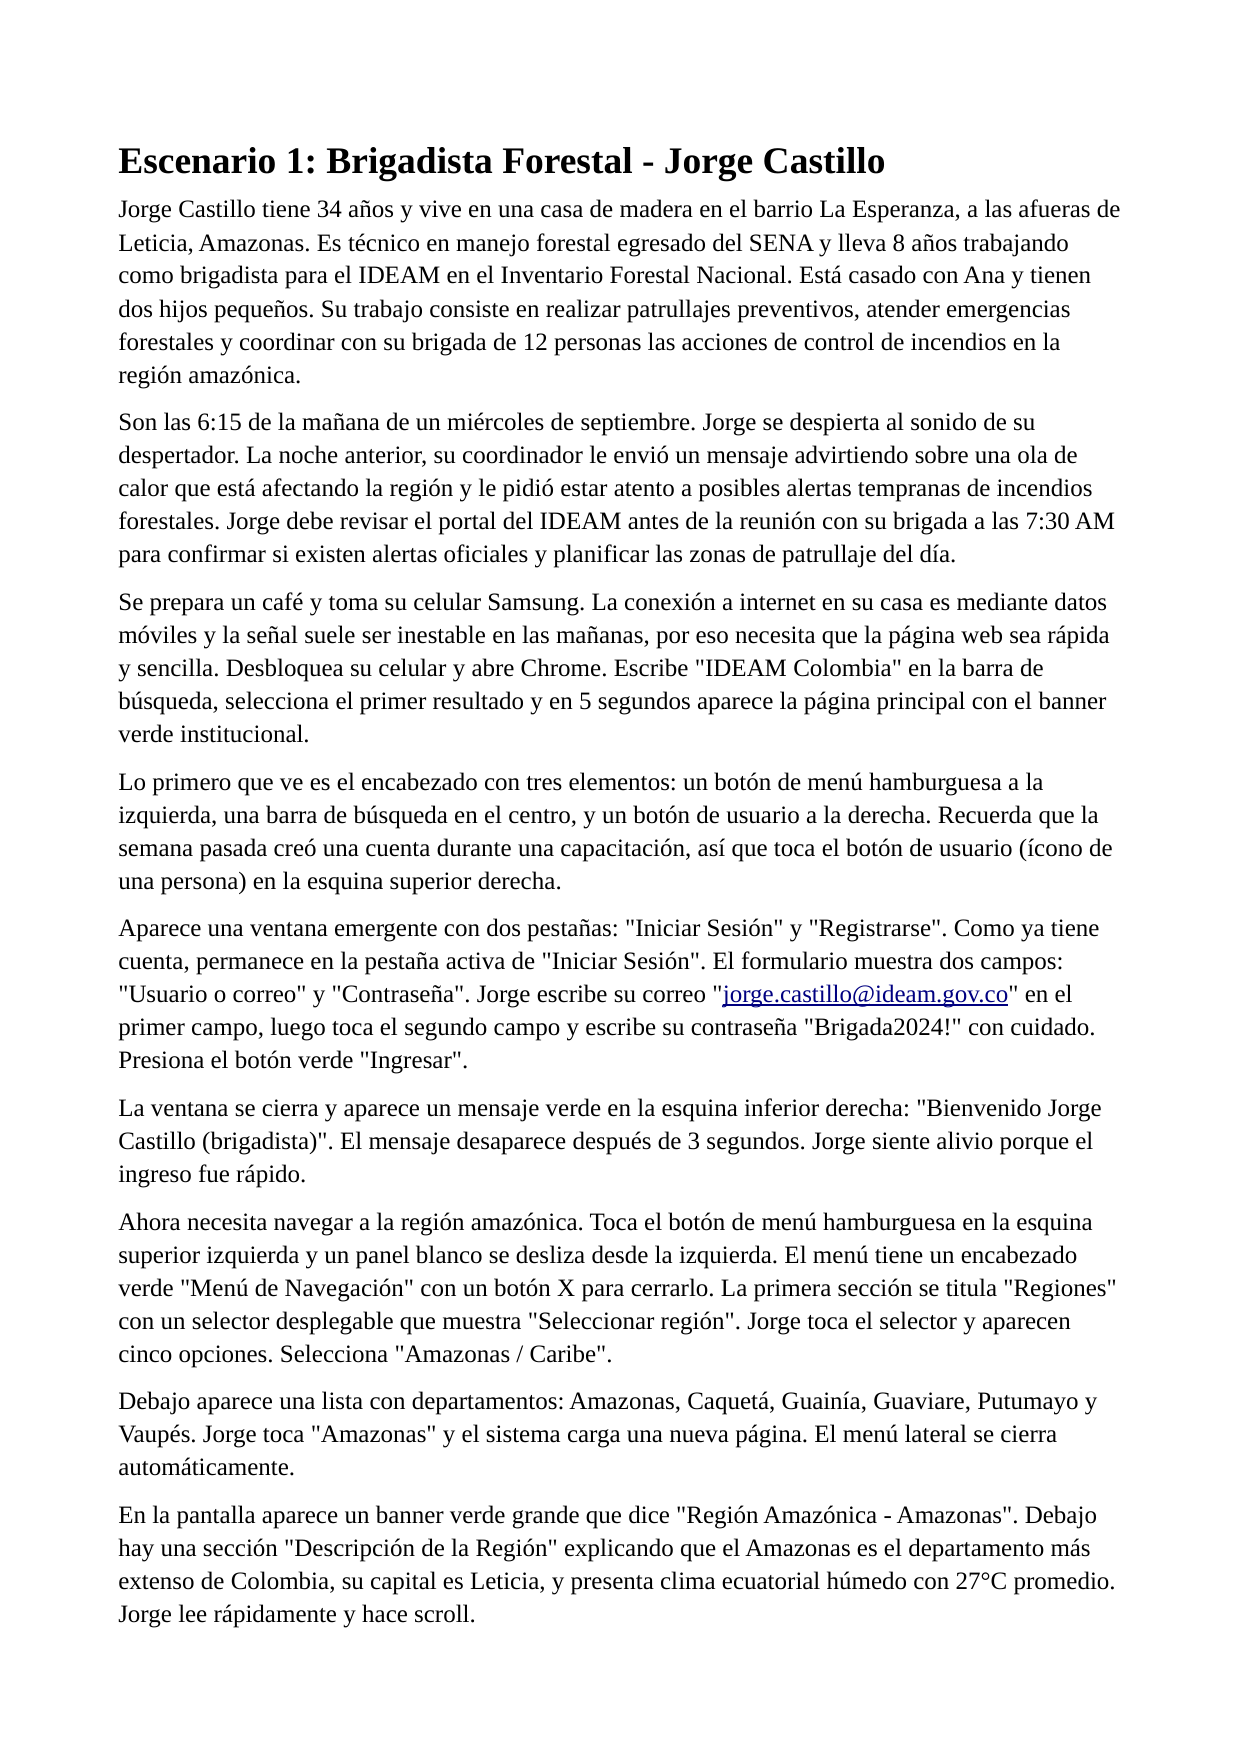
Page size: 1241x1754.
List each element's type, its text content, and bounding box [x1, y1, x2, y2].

text La ventana se cierra y aparece un mensaje verde en la esquina inferior derecha: "Bienvenido Jorge Castillo (brigadista)". El mensaje desaparece después de 3 segundos. Jorge siente alivio porque el ingreso fue rápido. [118, 1093, 1122, 1188]
text En la pantalla aparece un banner verde grande que dice "Región Amazónica - Amazonas". Debajo hay una sección "Descripción de la Región" explicando que el Amazonas es el departamento más extenso de Colombia, su capital es Leticia, y presenta clima ecuatorial húmedo con 27°C promedio. Jorge lee rápidamente y hace scroll. [118, 1500, 1122, 1628]
text Ahora necesita navegar a la región amazónica. Toca el botón de menú hamburguesa en la esquina superior izquierda y un panel blanco se desliza desde la izquierda. El menú tiene un encabezado verde "Menú de Navegación" con un botón X para cerrarlo. La primera sección se titula "Regiones" con un selector desplegable que muestra "Seleccionar región". Jorge toca el selector y aparecen cinco opciones. Selecciona "Amazonas / Caribe". [118, 1207, 1122, 1367]
subtitle Escenario 1: Brigadista Forestal - Jorge Castillo [118, 139, 1122, 182]
text Lo primero que ve es el encabezado con tres elementos: un botón de menú hamburguesa a la izquierda, una barra de búsqueda en el centro, y un botón de usuario a la derecha. Recuerda que la semana pasada creó una cuenta durante una capacitación, así que toca el botón de usuario (ícono de una persona) en la esquina superior derecha. [118, 767, 1122, 894]
text Son las 6:15 de la mañana de un miércoles de septiembre. Jorge se despierta al sonido de su despertador. La noche anterior, su coordinador le envió un mensaje advirtiendo sobre una ola de calor que está afectando la región y le pidió estar atento a posibles alertas tempranas de incendios forestales. Jorge debe revisar el portal del IDEAM antes de la reunión con su brigada a las 7:30 AM para confirmar si existen alertas oficiales y planificar las zonas de patrullaje del día. [118, 407, 1122, 568]
text Aparece una ventana emergente con dos pestañas: "Iniciar Sesión" y "Registrarse". Como ya tiene cuenta, permanece en la pestaña activa de "Iniciar Sesión". El formulario muestra dos campos: "Usuario o correo" y "Contraseña". Jorge escribe su correo "jorge.castillo@ideam.gov.co" en el primer campo, luego toca el segundo campo y escribe su contraseña "Brigada2024!" con cuidado. Presiona el botón verde "Ingresar". [118, 913, 1122, 1074]
text Se prepara un café y toma su celular Samsung. La conexión a internet en su casa es mediante datos móviles y la señal suele ser inestable en las mañanas, por eso necesita que la página web sea rápida y sencilla. Desbloquea su celular y abre Chrome. Escribe "IDEAM Colombia" en la barra de búsqueda, selecciona el primer resultado y en 5 segundos aparece la página principal con el banner verde institucional. [118, 587, 1122, 748]
text Jorge Castillo tiene 34 años y vive en una casa de madera en el barrio La Esperanza, a las afueras de Leticia, Amazonas. Es técnico en manejo forestal egresado del SENA y lleva 8 años trabajando como brigadista para el IDEAM en el Inventario Forestal Nacional. Está casado con Ana y tienen dos hijos pequeños. Su trabajo consiste en realizar patrullajes preventivos, atender emergencias forestales y coordinar con su brigada de 12 personas las acciones de control de incendios en la región amazónica. [118, 194, 1122, 388]
text Debajo aparece una lista con departamentos: Amazonas, Caquetá, Guainía, Guaviare, Putumayo y Vaupés. Jorge toca "Amazonas" y el sistema carga una nueva página. El menú lateral se cierra automáticamente. [118, 1386, 1122, 1481]
